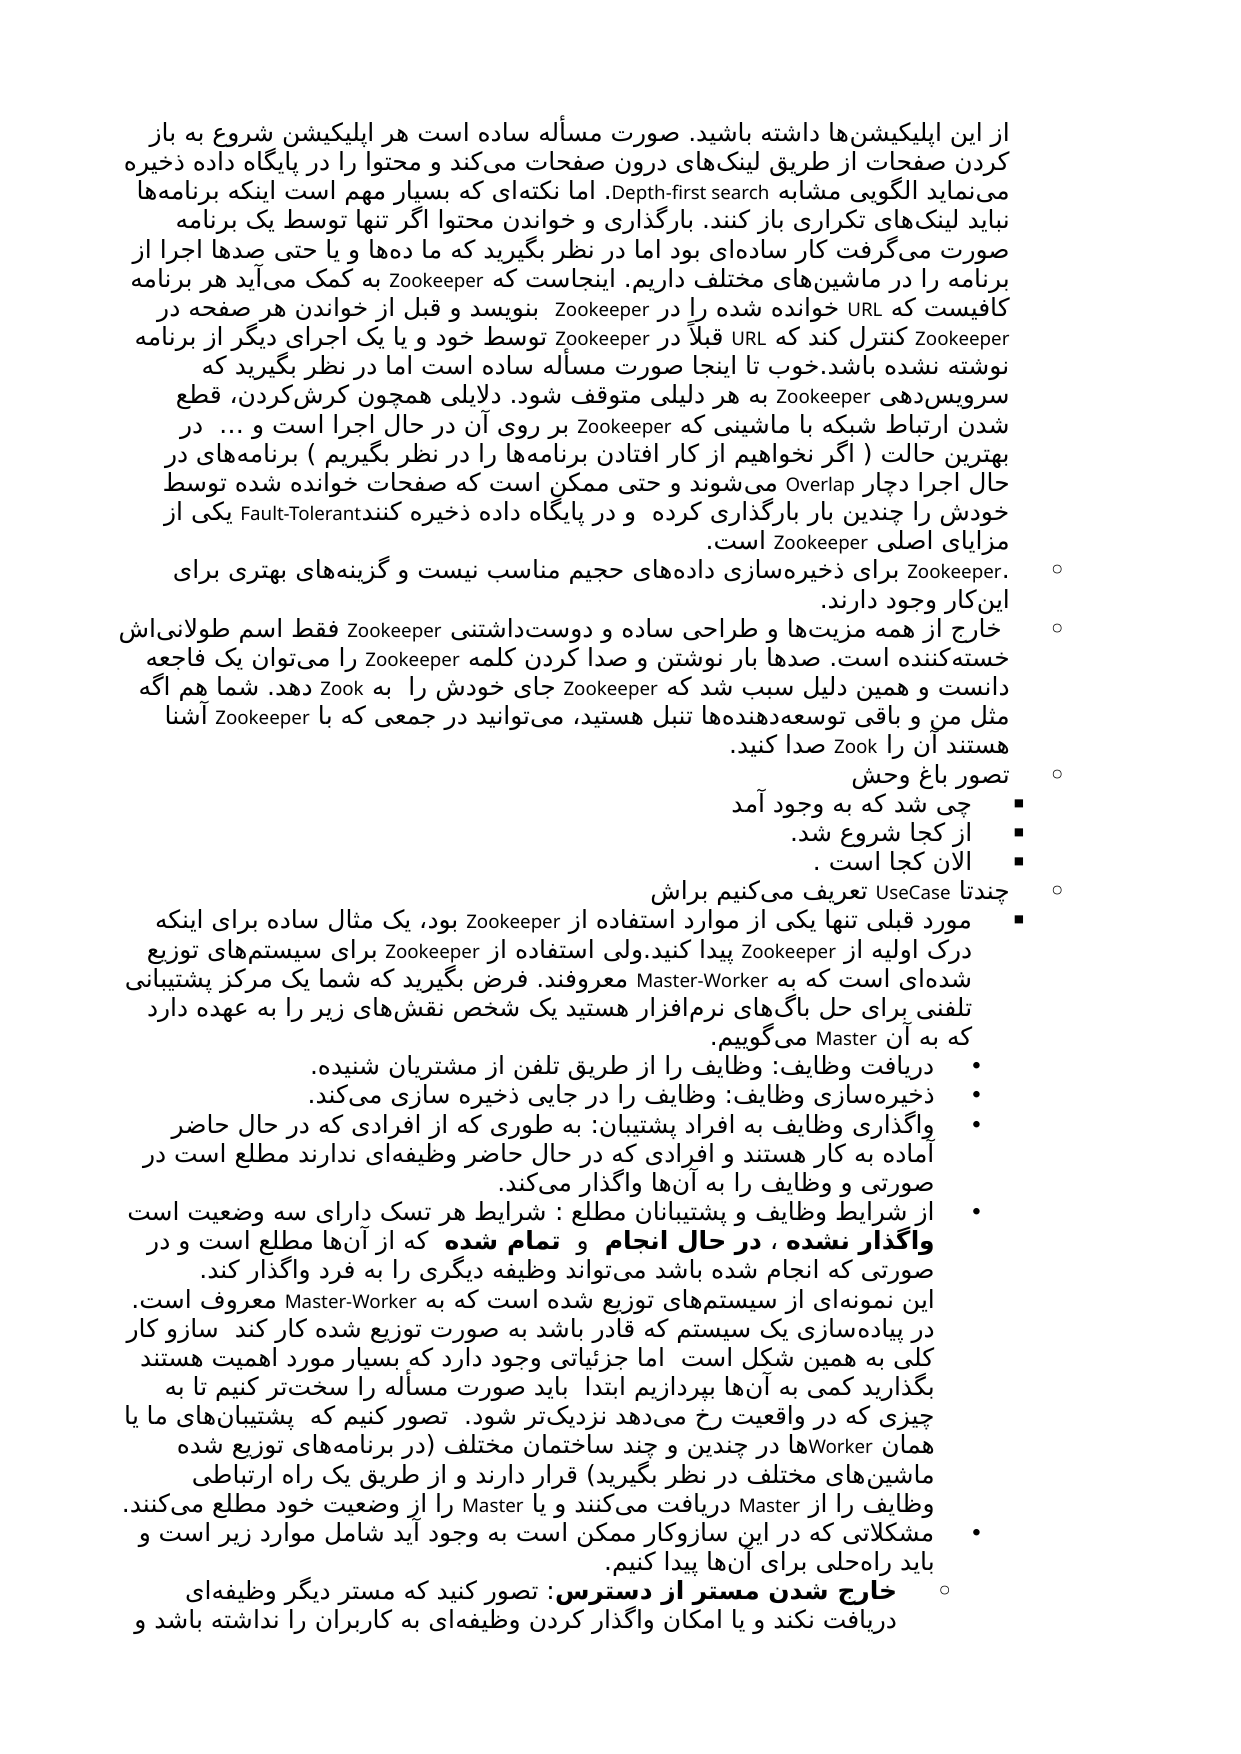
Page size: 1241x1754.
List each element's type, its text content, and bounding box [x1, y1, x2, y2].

list مشکلاتی که در این سازوکار ممکن است به وجود آید شامل موارد زیر است و باید راه‌حلی برای آن‌ها پیدا کنیم. [118, 1518, 972, 1576]
list چی شد که به وجود آمد [118, 789, 1009, 818]
list خارج از همه مزیت‌ها و طراحی ساده و دوست‌داشتنی Zookeeper فقط اسم طولانی‌اش خسته‌کننده است. صدها بار نوشتن و صدا کردن کلمه Zookeeper را می‌توان یک فاجعه دانست و همین دلیل سبب شد که Zookeeper جای خودش را به Zook دهد. شما هم اگه مثل من و باقی توسعه‌دهنده‌ها تنبل هستید، می‌توانید در جمعی که با Zookeeper آشنا هستند آن را Zook صدا کنید. [118, 614, 1047, 760]
list مورد قبلی تنها یکی از موارد استفاده از Zookeeper بود، یک مثال ساده برای اینکه درک اولیه از Zookeeper پیدا کنید.ولی استفاده از Zookeeper برای سیستم‌های توزیع شده‌ای است که به Master-Worker معروفند. فرض بگیرید که شما یک مرکز پشتیبانی تلفنی برای حل باگ‌های نرم‌افزار هستید یک شخص نقش‌های زیر را به عهده دارد که به آن Master می‌گوییم. [118, 906, 1009, 1051]
list از کجا شروع شد. [118, 818, 1009, 847]
list ذخیره‌سازی وظایف: وظایف را در جایی ذخیره سازی می‌کند. [118, 1081, 972, 1110]
list این نمونه‌ای از سیستم‌های توزیع شده است که به Master-Worker معروف است. در پیاده‌سازی یک سیستم که قادر باشد به صورت توزیع شده کار کند ساز‌و کار کلی به همین شکل است اما جزئیاتی وجود دارد که بسیار مورد اهمیت هستند بگذارید کمی به آن‌ها بپردازیم ابتدا باید صورت مسأله را سخت‌تر کنیم تا به چیزی که در واقعیت رخ می‌دهد نزدیک‌تر شود. تصور کنیم که پشتیبان‌های ما یا همان Worker‌ها در چندین و چند ساختمان‌ مختلف (در برنامه‌های توزیع شده ماشین‌های مختلف در نظر بگیرید) قرار دارند و از طریق یک راه ارتباطی وظایف را از Master دریافت می‌کنند و یا Master را از وضعیت خود مطلع می‌کنند. [118, 1285, 972, 1518]
list خارج شدن مستر از دسترس: تصور کنید که مستر دیگر وظیفه‌ای دریافت نکند و یا امکان واگذار کردن وظیفه‌ای به کاربران را نداشته باشد و یا نتواند از وضعیت تسک‌ها اطلاع پیدا کند. این به معنی از کار افتادن کل سیستم و عدم فعالیت همه‌ی اجراها یا Worker هاست . باید توجه داشته باشید که از دسترس خارج شدن Master به چندین دلیل ممکن‌است رخ دهد. اختلال در نحوه کار خود Master در سیستم‌های واقعی کرش کردن برنامه، اختلال در سیستم شبکه و راه‌های ارتباطی که شامل کند شدن و یا قطع شدن می‌شود. [118, 1576, 934, 1635]
list دریافت وظایف: وظایف را از طریق تلفن از مشتریان شنیده. [118, 1051, 972, 1081]
list چند‌تا UseCase تعریف می‌کنیم براش [118, 876, 1047, 906]
list الان کجا است . [118, 847, 1009, 876]
list تصور باغ وحش [118, 760, 1047, 789]
list یک مقدار پیچیده‌ است پس بگذارید با یک مثال روشن کنیم که چه وظایفی را می‌توان به Zookeeper سپرد. فرض کنید که یک برنامه نوشته‌اید که وظیفه خواندن اطلاعات صفحات وب و ذخیره‌سازی آن‌ها را در پایگاه‌داده دارد کاری مشابه بات‌های موتورهای جستجو. حال قصد دارید که بر روی چندین و چند سرور به صورت همزمان چندین اجرا از این اپلیکیشن‌ها داشته باشید. صورت مسأله ساده است هر اپلیکیشن شروع به باز کردن صفحات از طریق لینک‌های درون صفحات می‌کند و محتوا را در پایگاه داده ذخیره‌ می‌نماید الگویی مشابه Depth-first search. اما نکته‌ای که بسیار مهم است اینکه برنامه‌ها نباید لینک‌های تکراری باز کنند. بارگذاری و خواندن محتوا اگر تنها توسط یک برنامه صورت می‌گرفت کار ساده‌ای بود اما در نظر بگیرید که ما ده‌ها و یا حتی صدها اجرا از برنامه را در ماشین‌های مختلف داریم. اینجاست که Zookeeper به کمک می‌آید هر برنامه کافیست که URL خوانده شده را در Zookeeper بنویسد و قبل از خواندن هر صفحه در Zookeeper کنترل کند که URL قبلاً در Zookeeper توسط خود و یا یک اجرای دیگر از برنامه نوشته نشده باشد.خوب تا اینجا صورت مسأله ساده است اما در نظر بگیرید که سرویس‌دهی Zookeeper به هر دلیلی متوقف شود. دلایلی همچون کرش‌کردن، قطع شدن ارتباط شبکه با ماشینی که Zookeeper بر روی آن در حال اجرا است و … در بهترین حالت ( اگر نخواهیم از کار افتادن برنامه‌ها را در نظر بگیریم )‌ برنامه‌های در حال اجرا دچار Overlap می‌شوند و حتی ممکن است که صفحات خوانده شده توسط خودش را چندین بار بارگذاری کرده و در پایگاه داده ذخیره کنندFault-Tolerant یکی از مزایای اصلی Zookeeper است. [118, 118, 1047, 556]
list واگذاری وظایف به افراد پشتیبان:‌ به طوری که از افرادی که در حال حاضر آماده به کار هستند و افرادی که در حال حاضر وظیفه‌ای ندارند مطلع است در صورتی و وظایف را به آن‌ها واگذار می‌کند. [118, 1110, 972, 1197]
list .Zookeeper برای ذخیره‌سازی داده‌های حجیم مناسب نیست و گزینه‌های بهتری برای این‌کار وجود دارند. [118, 556, 1047, 614]
list از شرایط وظایف و پشتیبانان مطلع :‌ شرایط هر تسک دارای سه وضعیت است واگذار نشده ، در حال انجام و تمام شده که از آن‌ها مطلع است و در صورتی که انجام شده باشد می‌تواند وظیفه دیگری را به فرد واگذار کند. [118, 1197, 972, 1285]
